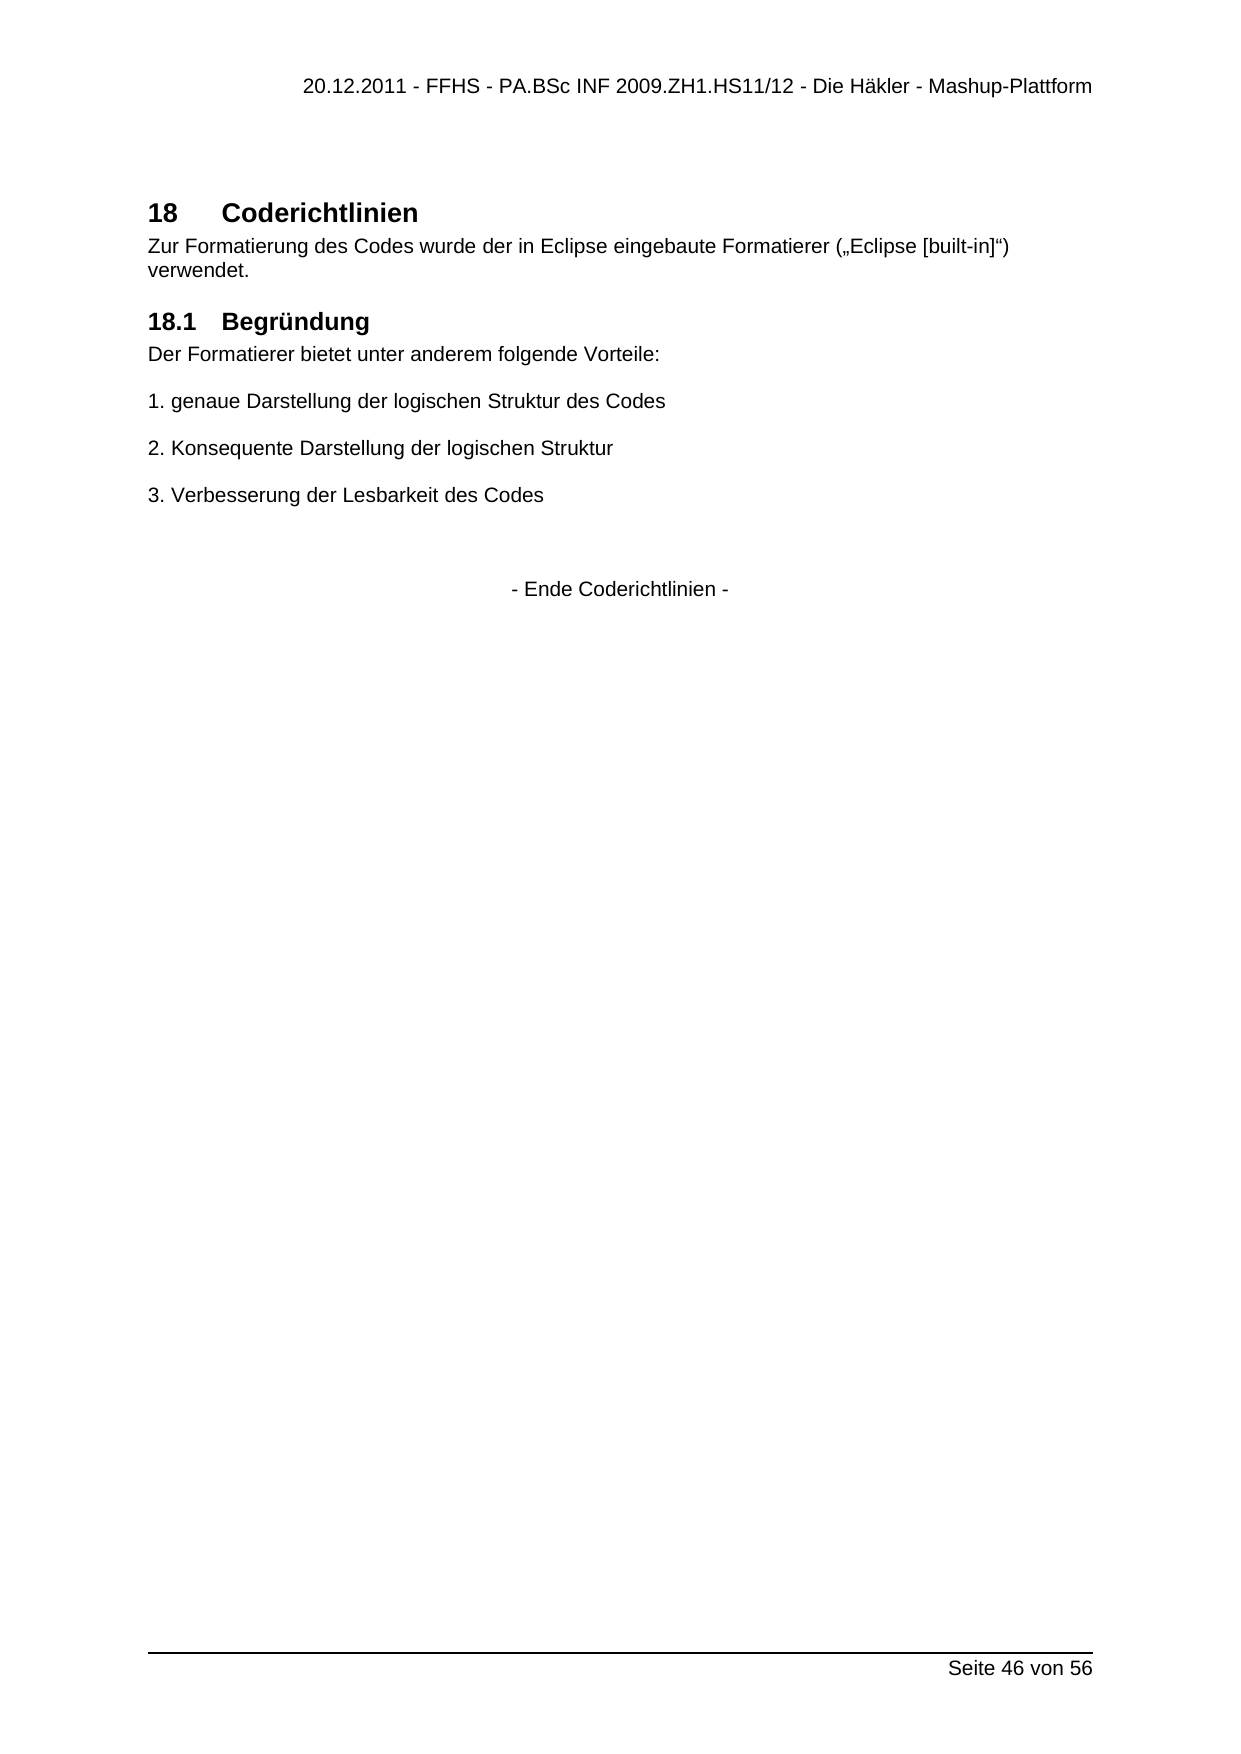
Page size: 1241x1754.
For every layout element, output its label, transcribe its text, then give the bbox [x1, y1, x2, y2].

text - Ende Coderichtlinien - [148, 576, 1093, 600]
subtitle Coderichtlinien [148, 197, 1093, 228]
text 3. Verbesserung der Lesbarkeit des Codes [148, 483, 1093, 507]
text Der Formatierer bietet unter anderem folgende Vorteile: [148, 342, 1093, 366]
text Zur Formatierung des Codes wurde der in Eclipse eingebaute Formatierer („Eclipse [built-in]“) verwendet. [148, 234, 1093, 282]
subtitle Begründung [148, 307, 1093, 336]
text 1. genaue Darstellung der logischen Struktur des Codes [148, 389, 1093, 413]
text 2. Konsequente Darstellung der logischen Struktur [148, 436, 1093, 460]
